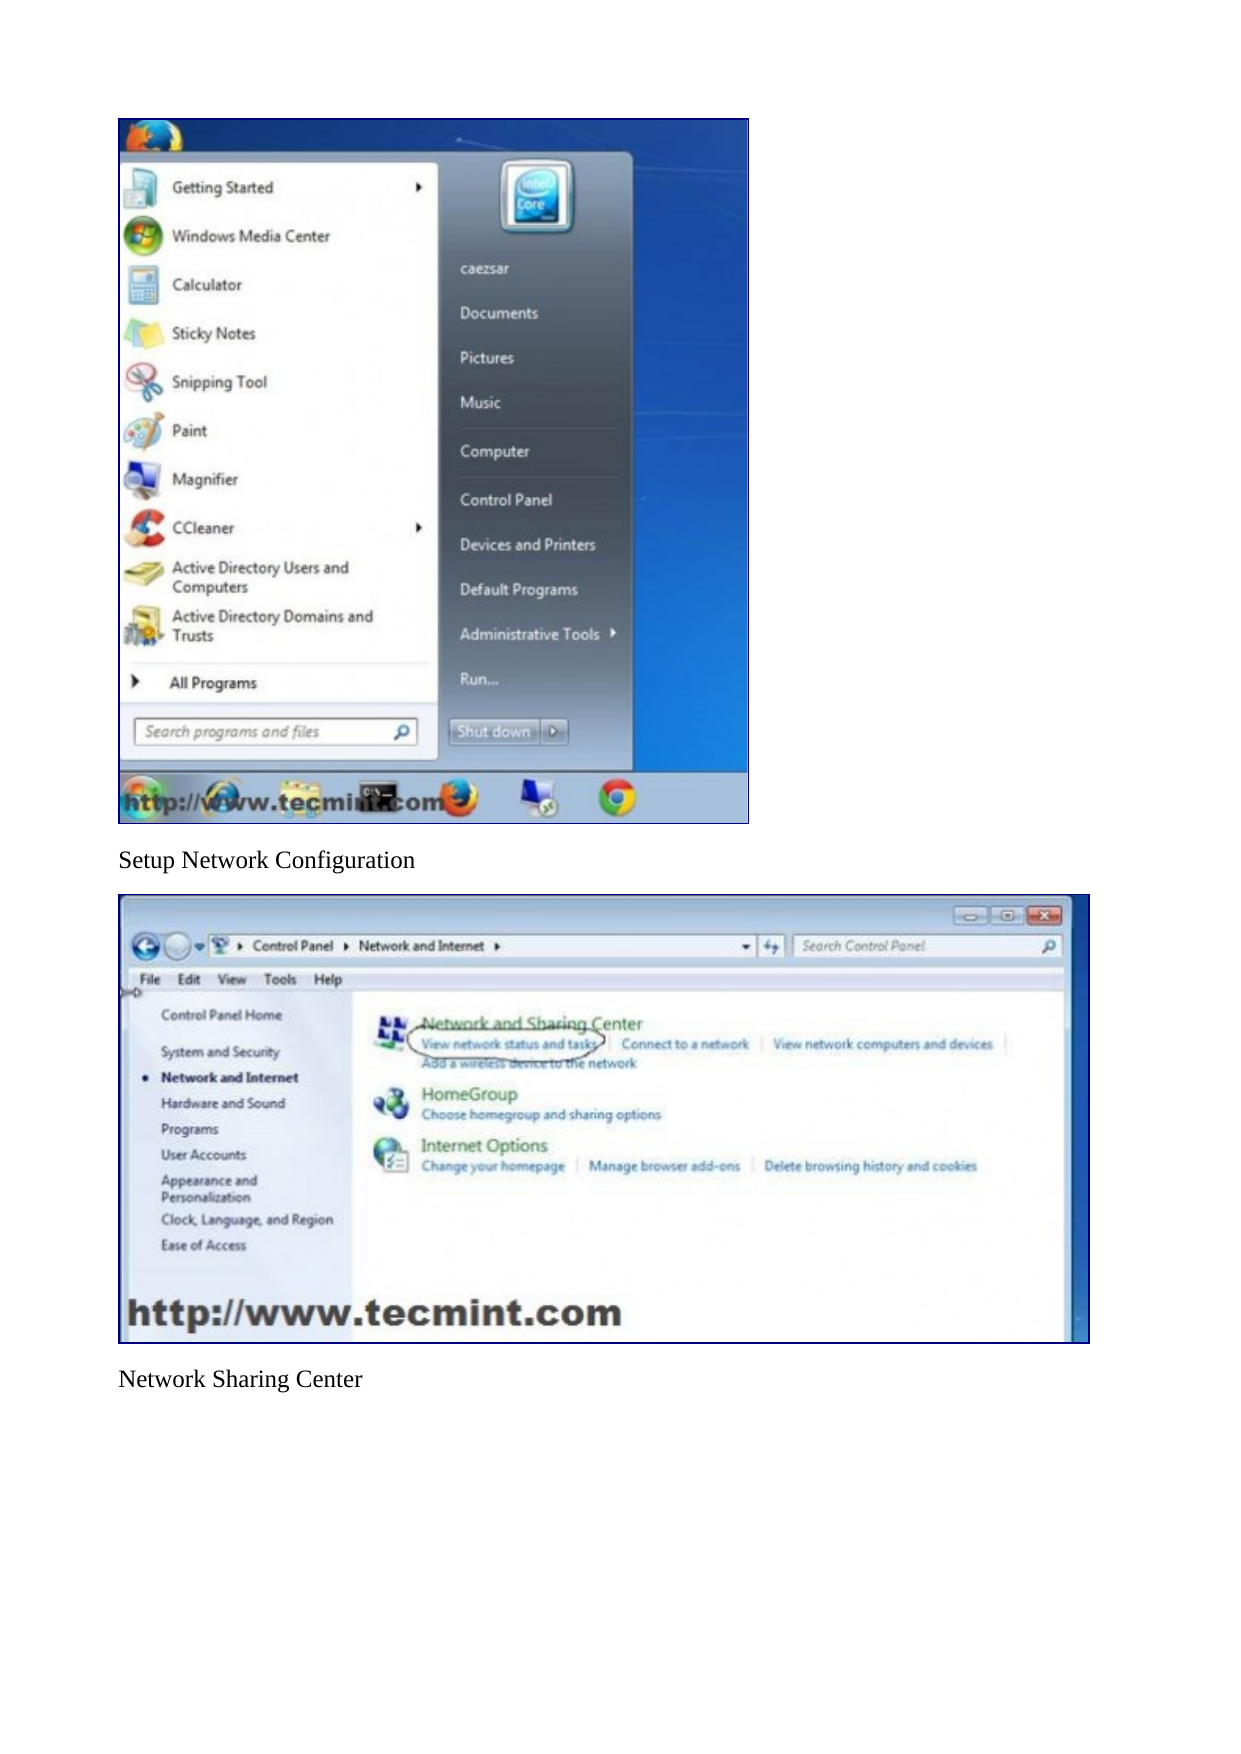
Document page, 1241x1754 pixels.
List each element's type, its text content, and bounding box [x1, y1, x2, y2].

picture [120, 895, 1088, 1342]
text Setup Network Configuration [118, 845, 1122, 873]
text Network Sharing Center [118, 1364, 1122, 1393]
picture [120, 120, 748, 823]
